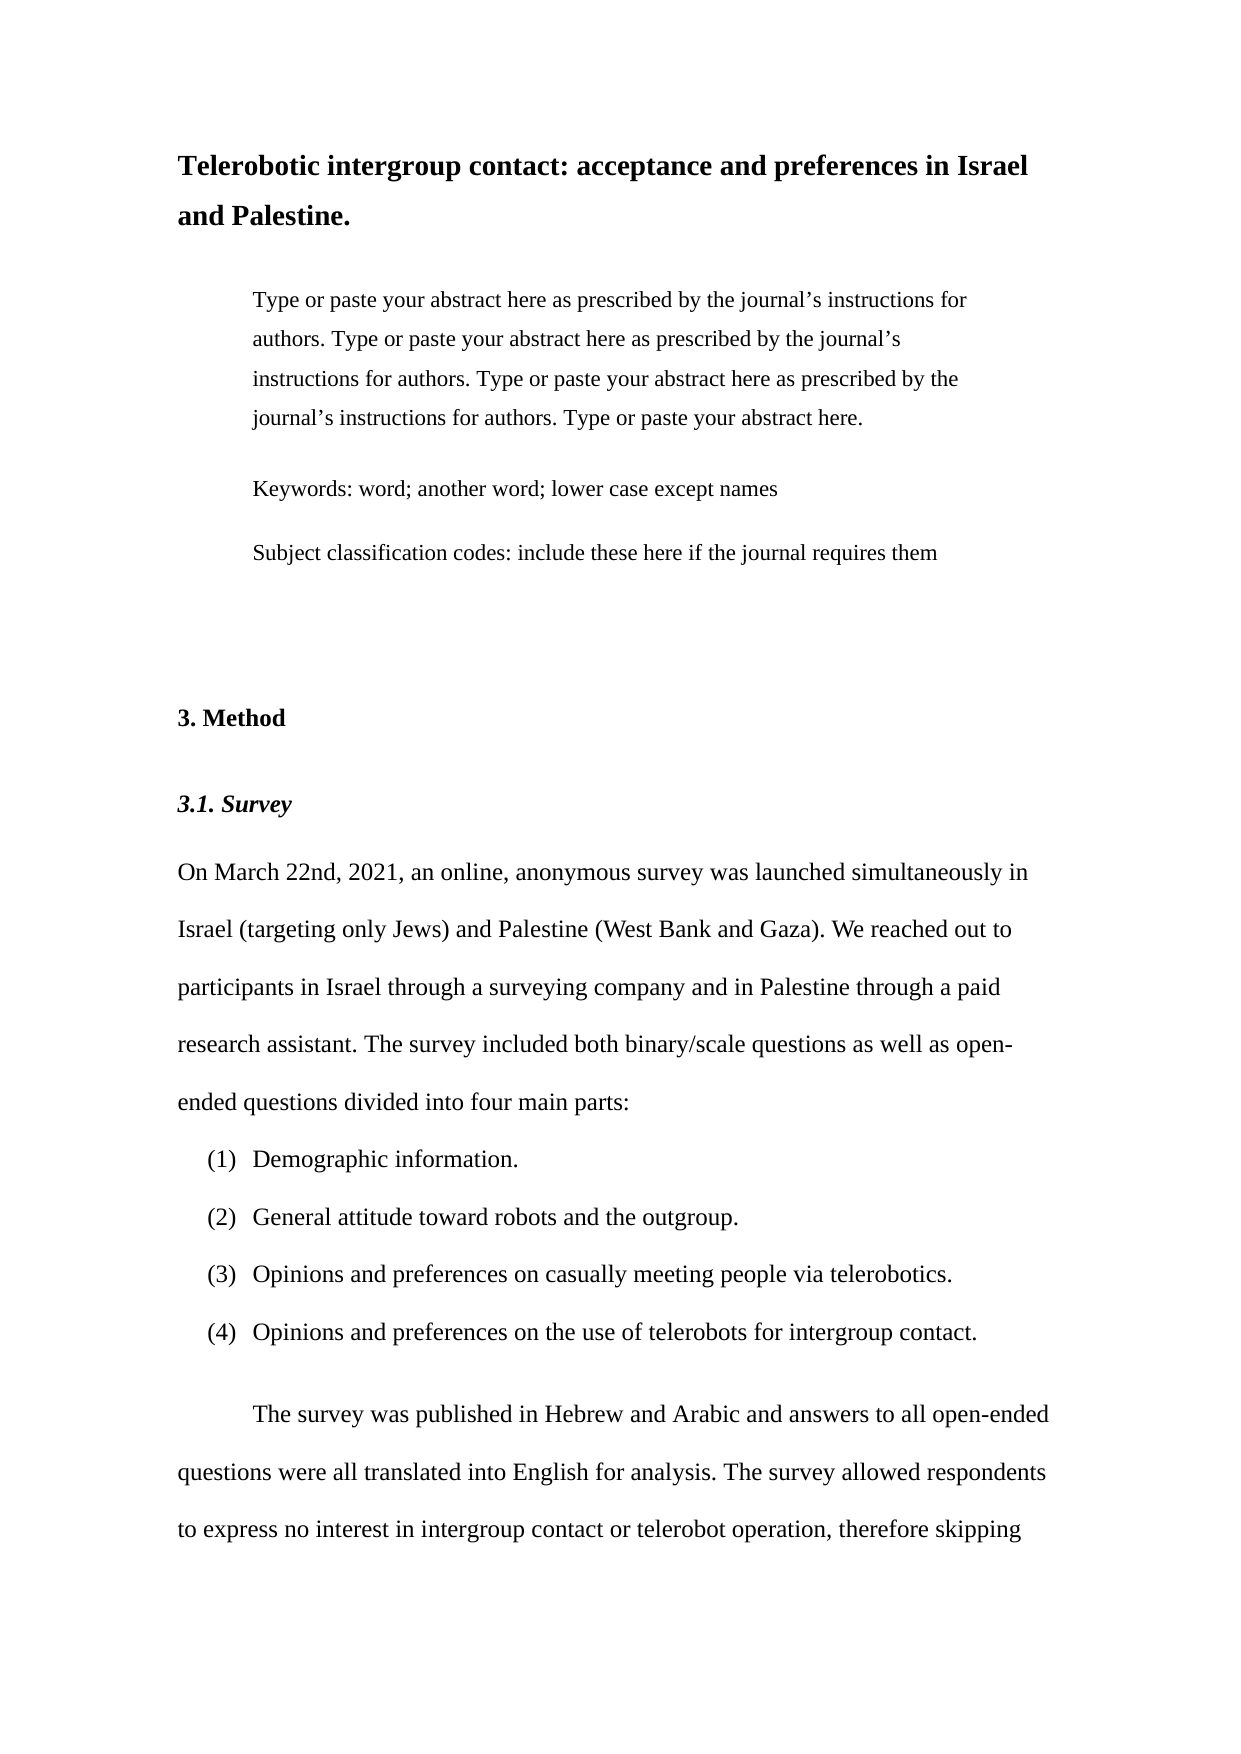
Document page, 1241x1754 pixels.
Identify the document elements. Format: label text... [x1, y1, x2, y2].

text On March 22nd, 2021, an online, anonymous survey was launched simultaneously in Israel (targeting only Jews) and Palestine (West Bank and Gaza). We reached out to participants in Israel through a surveying company and in Palestine through a paid research assistant. The survey included both binary/scale questions as well as open-ended questions divided into four main parts: [177, 857, 1063, 1116]
subtitle 3.1. Survey [177, 789, 1004, 818]
list General attitude toward robots and the outgroup. [236, 1202, 1063, 1231]
text Keywords: word; another word; lower case except names [252, 475, 1004, 501]
text The survey was published in Hebrew and Arabic and answers to all open-ended questions were all translated into English for analysis. The survey allowed respondents to express no interest in intergroup contact or telerobot operation, therefore skipping [177, 1399, 1063, 1543]
text Type or paste your abstract here as prescribed by the journal’s instructions for authors. Type or paste your abstract here as prescribed by the journal’s instructions for authors. Type or paste your abstract here as prescribed by the journal’s instructions for authors. Type or paste your abstract here. [252, 286, 1004, 431]
title Telerobotic intergroup contact: acceptance and preferences in Israel and Palestine. [177, 148, 1063, 232]
list Opinions and preferences on the use of telerobots for intergroup contact. [236, 1317, 1063, 1346]
subtitle 3. Method [177, 703, 1004, 731]
text Subject classification codes: include these here if the journal requires them [252, 539, 1004, 566]
list Opinions and preferences on casually meeting people via telerobotics. [236, 1259, 1063, 1288]
list Demographic information. [236, 1144, 1063, 1173]
